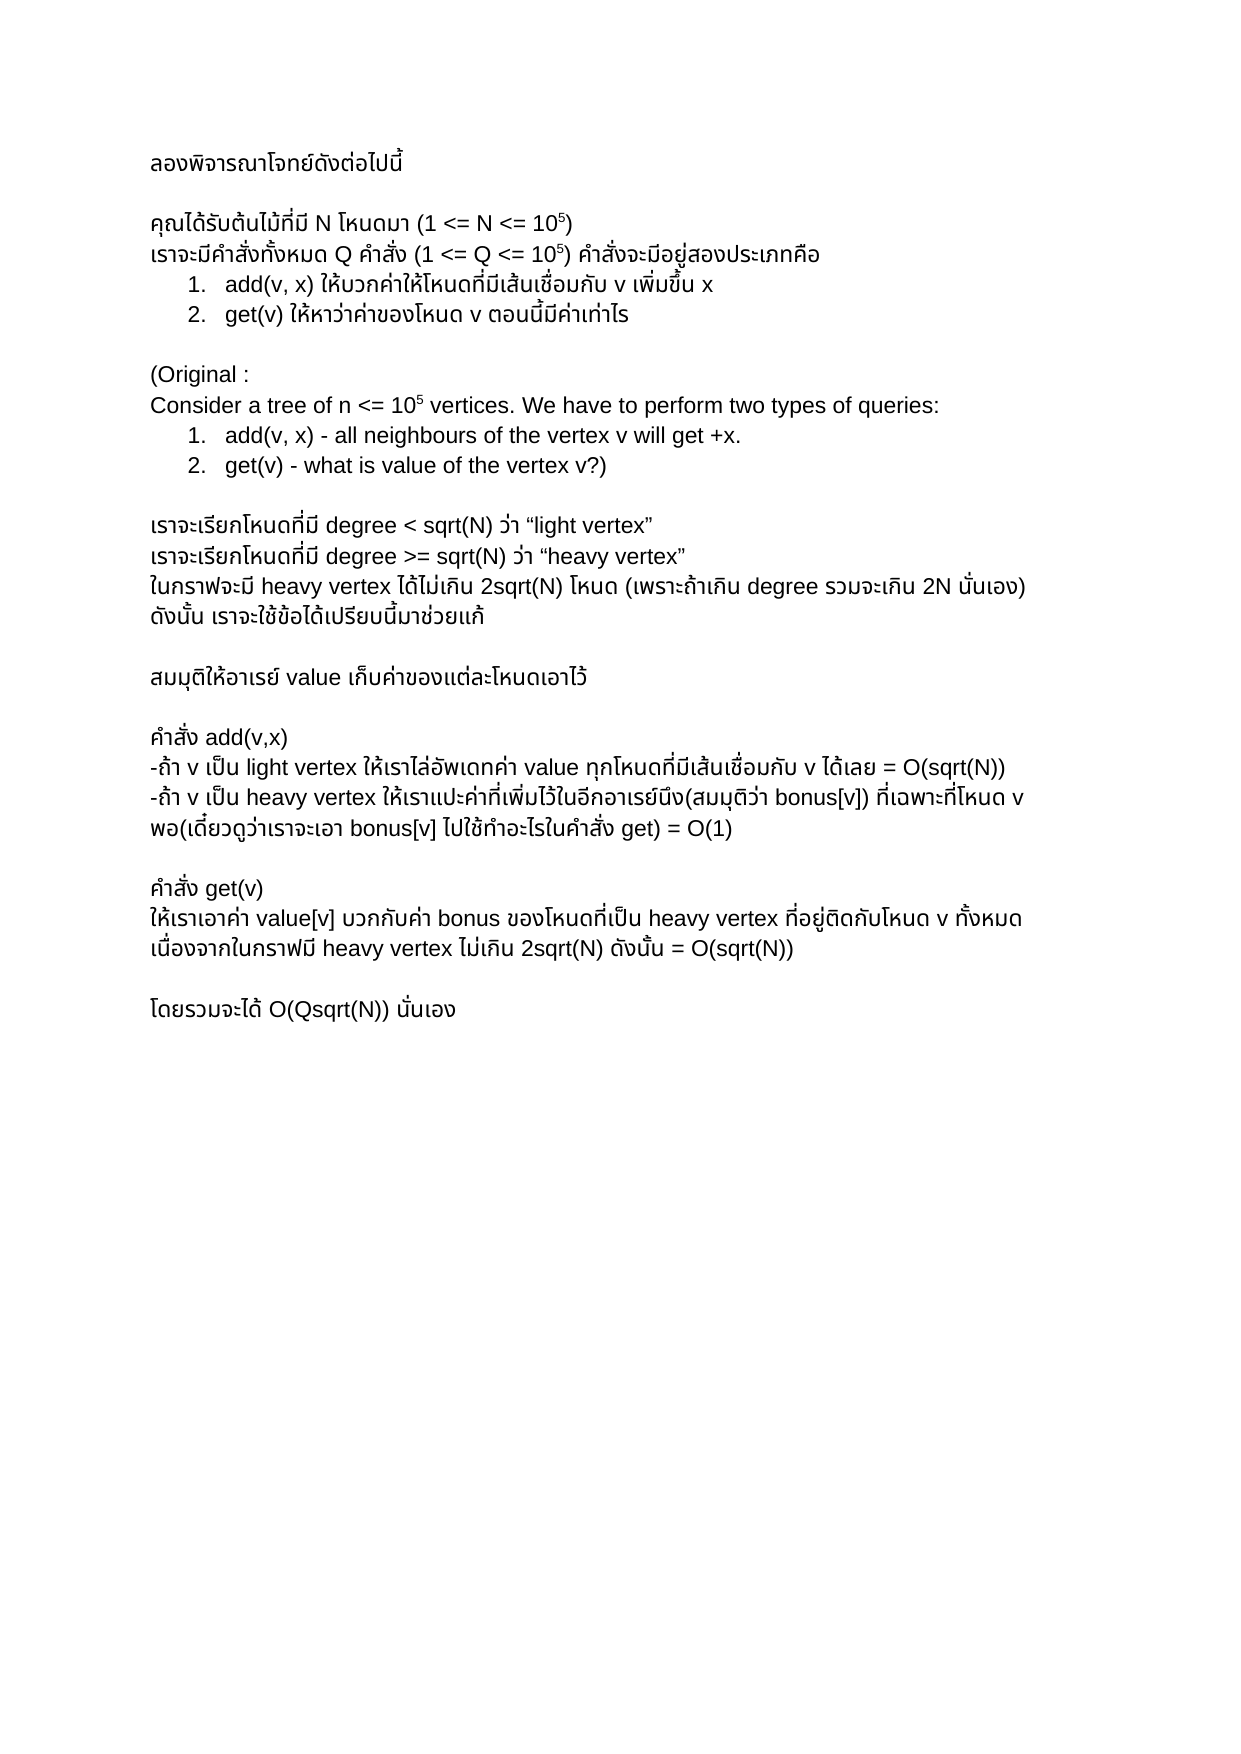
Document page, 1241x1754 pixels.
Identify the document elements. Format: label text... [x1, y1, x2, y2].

text Consider a tree of n <= 105 vertices. We have to perform two types of queries: [150, 392, 1090, 418]
text คำสั่ง add(v,x) [150, 724, 1090, 750]
list get(v) ให้หาว่าค่าของโหนด v ตอนนี้มีค่าเท่าไร [187, 301, 1090, 327]
text สมมุติให้อาเรย์ value เก็บค่าของแต่ละโหนดเอาไว้ [150, 663, 1090, 690]
text เราจะเรียกโหนดที่มี degree >= sqrt(N) ว่า “heavy vertex” [150, 543, 1090, 569]
text เราจะมีคำสั่งทั้งหมด Q คำสั่ง (1 <= Q <= 105) คำสั่งจะมีอยู่สองประเภทคือ [150, 241, 1090, 267]
text เราจะเรียกโหนดที่มี degree < sqrt(N) ว่า “light vertex” [150, 512, 1090, 539]
list add(v, x) - all neighbours of the vertex v will get +x. [187, 422, 1090, 448]
text -ถ้า v เป็น heavy vertex ให้เราแปะค่าที่เพิ่มไว้ในอีกอาเรย์นึง(สมมุติว่า bonus[v]) ที่เฉพาะที่โหนด v พอ(เดี๋ยวดูว่าเราจะเอา bonus[v] ไปใช้ทำอะไรในคำสั่ง get) = O(1) [150, 784, 1090, 841]
text (Original : [150, 361, 1090, 388]
text ดังนั้น เราจะใช้ข้อได้เปรียบนี้มาช่วยแก้ [150, 603, 1090, 629]
text คุณได้รับต้นไม้ที่มี N โหนดมา (1 <= N <= 105) [150, 210, 1090, 237]
text ในกราฟจะมี heavy vertex ได้ไม่เกิน 2sqrt(N) โหนด (เพราะถ้าเกิน degree รวมจะเกิน 2N นั่นเอง) [150, 573, 1090, 599]
text ให้เราเอาค่า value[v] บวกกับค่า bonus ของโหนดที่เป็น heavy vertex ที่อยู่ติดกับโหนด v ทั้งหมด เนื่องจากในกราฟมี heavy vertex ไม่เกิน 2sqrt(N) ดังนั้น = O(sqrt(N)) [150, 905, 1090, 962]
list add(v, x) ให้บวกค่าให้โหนดที่มีเส้นเชื่อมกับ v เพิ่มขึ้น x [187, 271, 1090, 297]
text โดยรวมจะได้ O(Qsqrt(N)) นั่นเอง [150, 996, 1090, 1022]
list get(v) - what is value of the vertex v?) [187, 452, 1090, 478]
text คำสั่ง get(v) [150, 875, 1090, 901]
text -ถ้า v เป็น light vertex ให้เราไล่อัพเดทค่า value ทุกโหนดที่มีเส้นเชื่อมกับ v ได้เลย = O(sqrt(N)) [150, 754, 1090, 781]
text ลองพิจารณาโจทย์ดังต่อไปนี้ [150, 150, 1090, 176]
